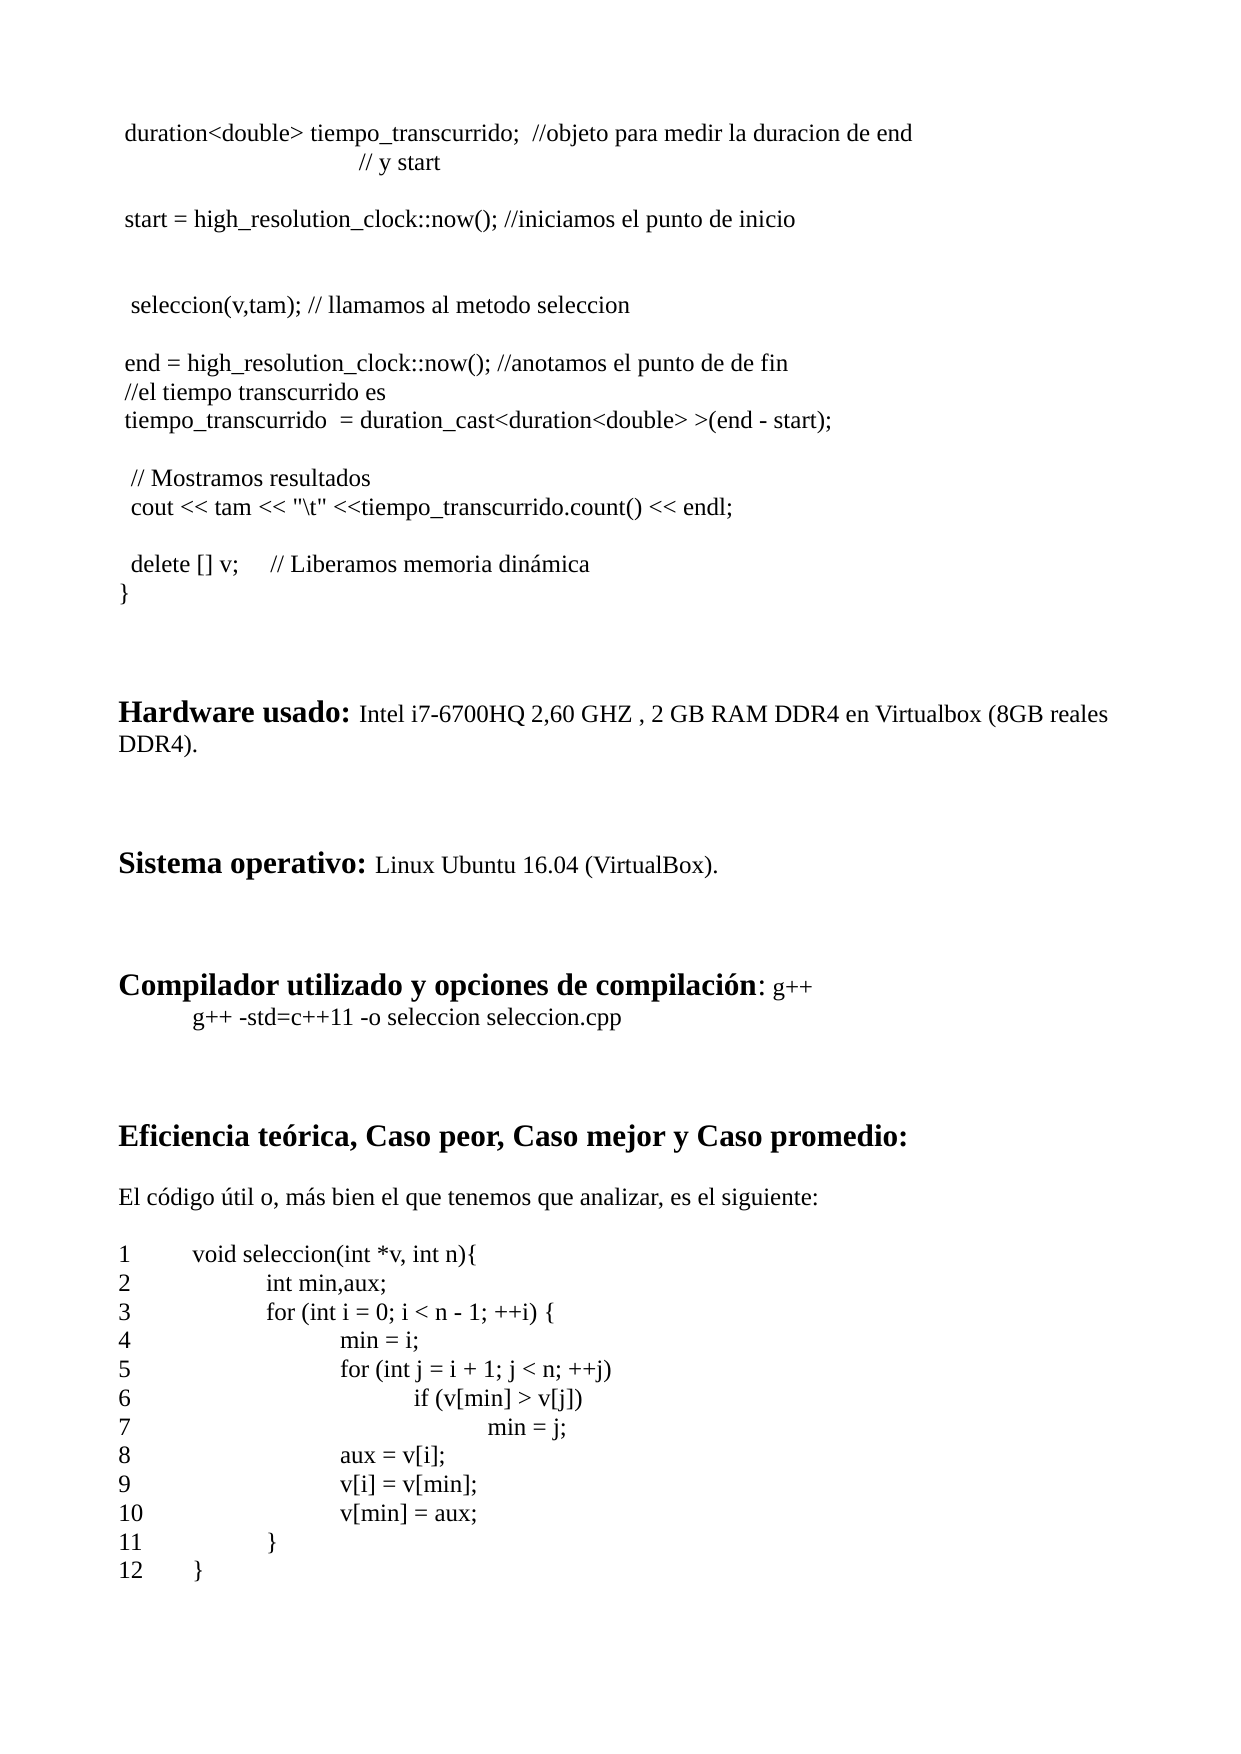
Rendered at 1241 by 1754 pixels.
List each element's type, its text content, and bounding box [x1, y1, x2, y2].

text Hardware usado: Intel i7-6700HQ 2,60 GHZ , 2 GB RAM DDR4 en Virtualbox (8GB reales DDR4). [118, 693, 1122, 758]
text 2 int min,aux; [118, 1268, 1122, 1297]
text 9 v[i] = v[min]; [118, 1469, 1122, 1498]
text Sistema operativo: Linux Ubuntu 16.04 (VirtualBox). [118, 844, 1122, 880]
text tiempo_transcurrido = duration_cast<duration<double> >(end - start); [118, 406, 1122, 434]
text 4 min = i; [118, 1326, 1122, 1354]
text 3 for (int i = 0; i < n - 1; ++i) { [118, 1297, 1122, 1326]
text duration<double> tiempo_transcurrido; //objeto para medir la duracion de end // y start [118, 118, 1122, 176]
text El código útil o, más bien el que tenemos que analizar, es el siguiente: [118, 1182, 1122, 1211]
text 8 aux = v[i]; [118, 1441, 1122, 1469]
text // Mostramos resultados [118, 463, 1122, 492]
text Compilador utilizado y opciones de compilación: g++ [118, 966, 1122, 1002]
text 6 if (v[min] > v[j]) [118, 1383, 1122, 1412]
text 11 } [118, 1527, 1122, 1556]
text 7 min = j; [118, 1412, 1122, 1441]
text 5 for (int j = i + 1; j < n; ++j) [118, 1354, 1122, 1383]
text g++ -std=c++11 -o seleccion seleccion.cpp [118, 1002, 1122, 1031]
text //el tiempo transcurrido es [118, 377, 1122, 406]
text 12 } [118, 1556, 1122, 1584]
text 1 void seleccion(int *v, int n){ [118, 1239, 1122, 1268]
text 10 v[min] = aux; [118, 1498, 1122, 1527]
text start = high_resolution_clock::now(); //iniciamos el punto de inicio [118, 204, 1122, 233]
text seleccion(v,tam); // llamamos al metodo seleccion [118, 291, 1122, 319]
text Eficiencia teórica, Caso peor, Caso mejor y Caso promedio: [118, 1117, 1122, 1153]
text cout << tam << "\t" <<tiempo_transcurrido.count() << endl; [118, 492, 1122, 521]
text } [118, 578, 1122, 607]
text end = high_resolution_clock::now(); //anotamos el punto de de fin [118, 348, 1122, 377]
text delete [] v; // Liberamos memoria dinámica [118, 549, 1122, 578]
